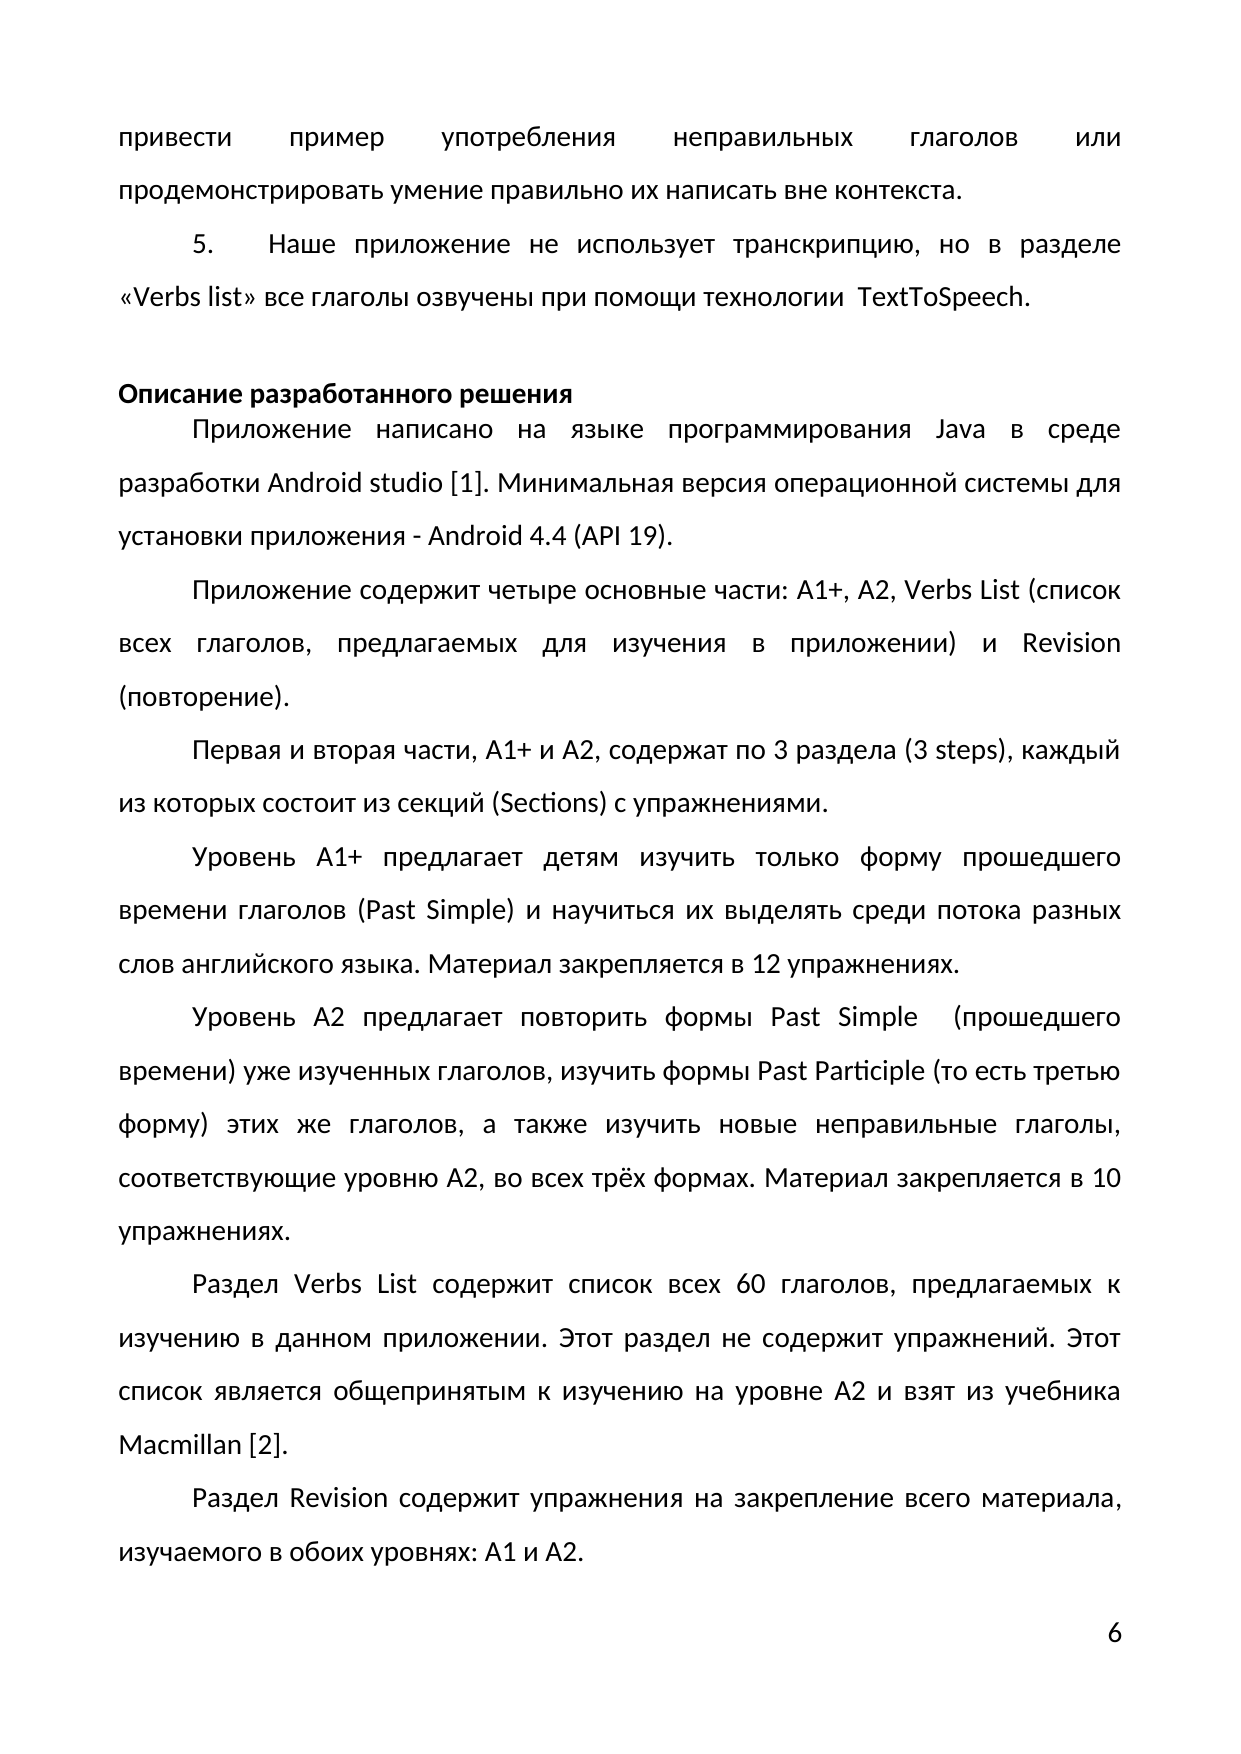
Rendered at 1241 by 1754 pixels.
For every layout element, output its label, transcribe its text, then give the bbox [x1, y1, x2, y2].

text Уровень А2 предлагает повторить формы Past Simple (прошедшего времени) уже изученных глаголов, изучить формы Past Participle (то есть третью форму) этих же глаголов, а также изучить новые неправильные глаголы, соответствующие уровню А2, во всех трёх формах. Материал закрепляется в 10 упражнениях. [118, 998, 1122, 1248]
list привести пример употребления неправильных глаголов или продемонстрировать умение правильно их написать вне контекста. [118, 118, 1122, 207]
text Раздел Revision содержит упражнения на закрепление всего материала, изучаемого в обоих уровнях: A1 и A2. [118, 1479, 1122, 1568]
text Уровень А1+ предлагает детям изучить только форму прошедшего времени глаголов (Past Simple) и научиться их выделять среди потока разных слов английского языка. Материал закрепляется в 12 упражнениях. [118, 838, 1122, 981]
subtitle Описание разработанного решения [118, 375, 1122, 411]
text Приложение написано на языке программирования Java в среде разработки Android studio [1]. Минимальная версия операционной системы для установки приложения - Android 4.4 (API 19). [118, 411, 1122, 553]
text Раздел Verbs List содержит список всех 60 глаголов, предлагаемых к изучению в данном приложении. Этот раздел не содержит упражнений. Этот список является общепринятым к изучению на уровне А2 и взят из учебника Macmillan [2]. [118, 1266, 1122, 1461]
text Первая и вторая части, А1+ и А2, содержат по 3 раздела (3 steps), каждый из которых состоит из секций (Sections) с упражнениями. [118, 731, 1122, 820]
text Приложение содержит четыре основные части: А1+, А2, Verbs List (список всех глаголов, предлагаемых для изучения в приложении) и Revision (повторение). [118, 571, 1122, 713]
list Наше приложение не использует транскрипцию, но в разделе «Verbs list» все глаголы озвучены при помощи технологии TextToSpeech. [118, 225, 1122, 314]
